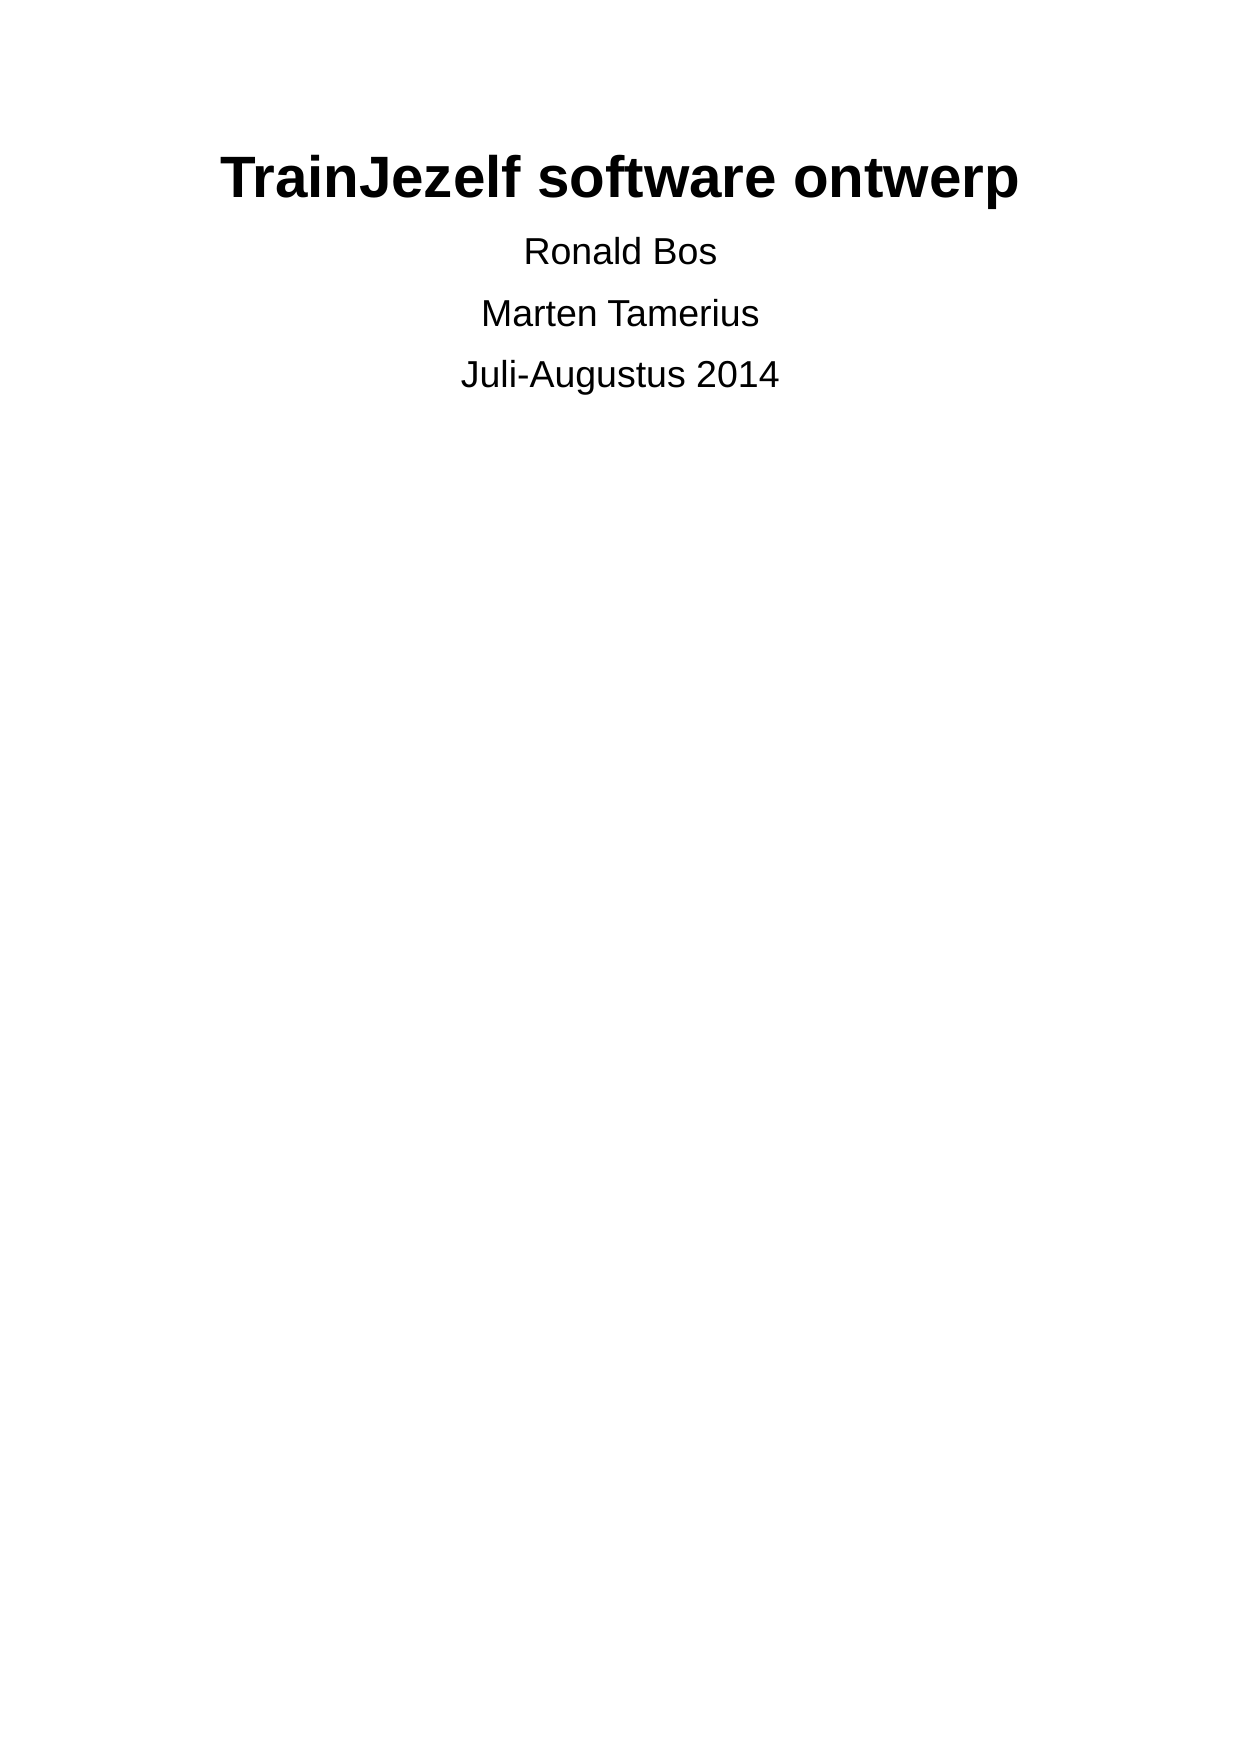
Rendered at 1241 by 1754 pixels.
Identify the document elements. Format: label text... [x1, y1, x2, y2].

title TrainJezelf software ontwerp [118, 143, 1122, 210]
subtitle Marten Tamerius [118, 291, 1122, 334]
subtitle Ronald Bos [118, 229, 1122, 272]
subtitle Juli-Augustus 2014 [118, 353, 1122, 396]
